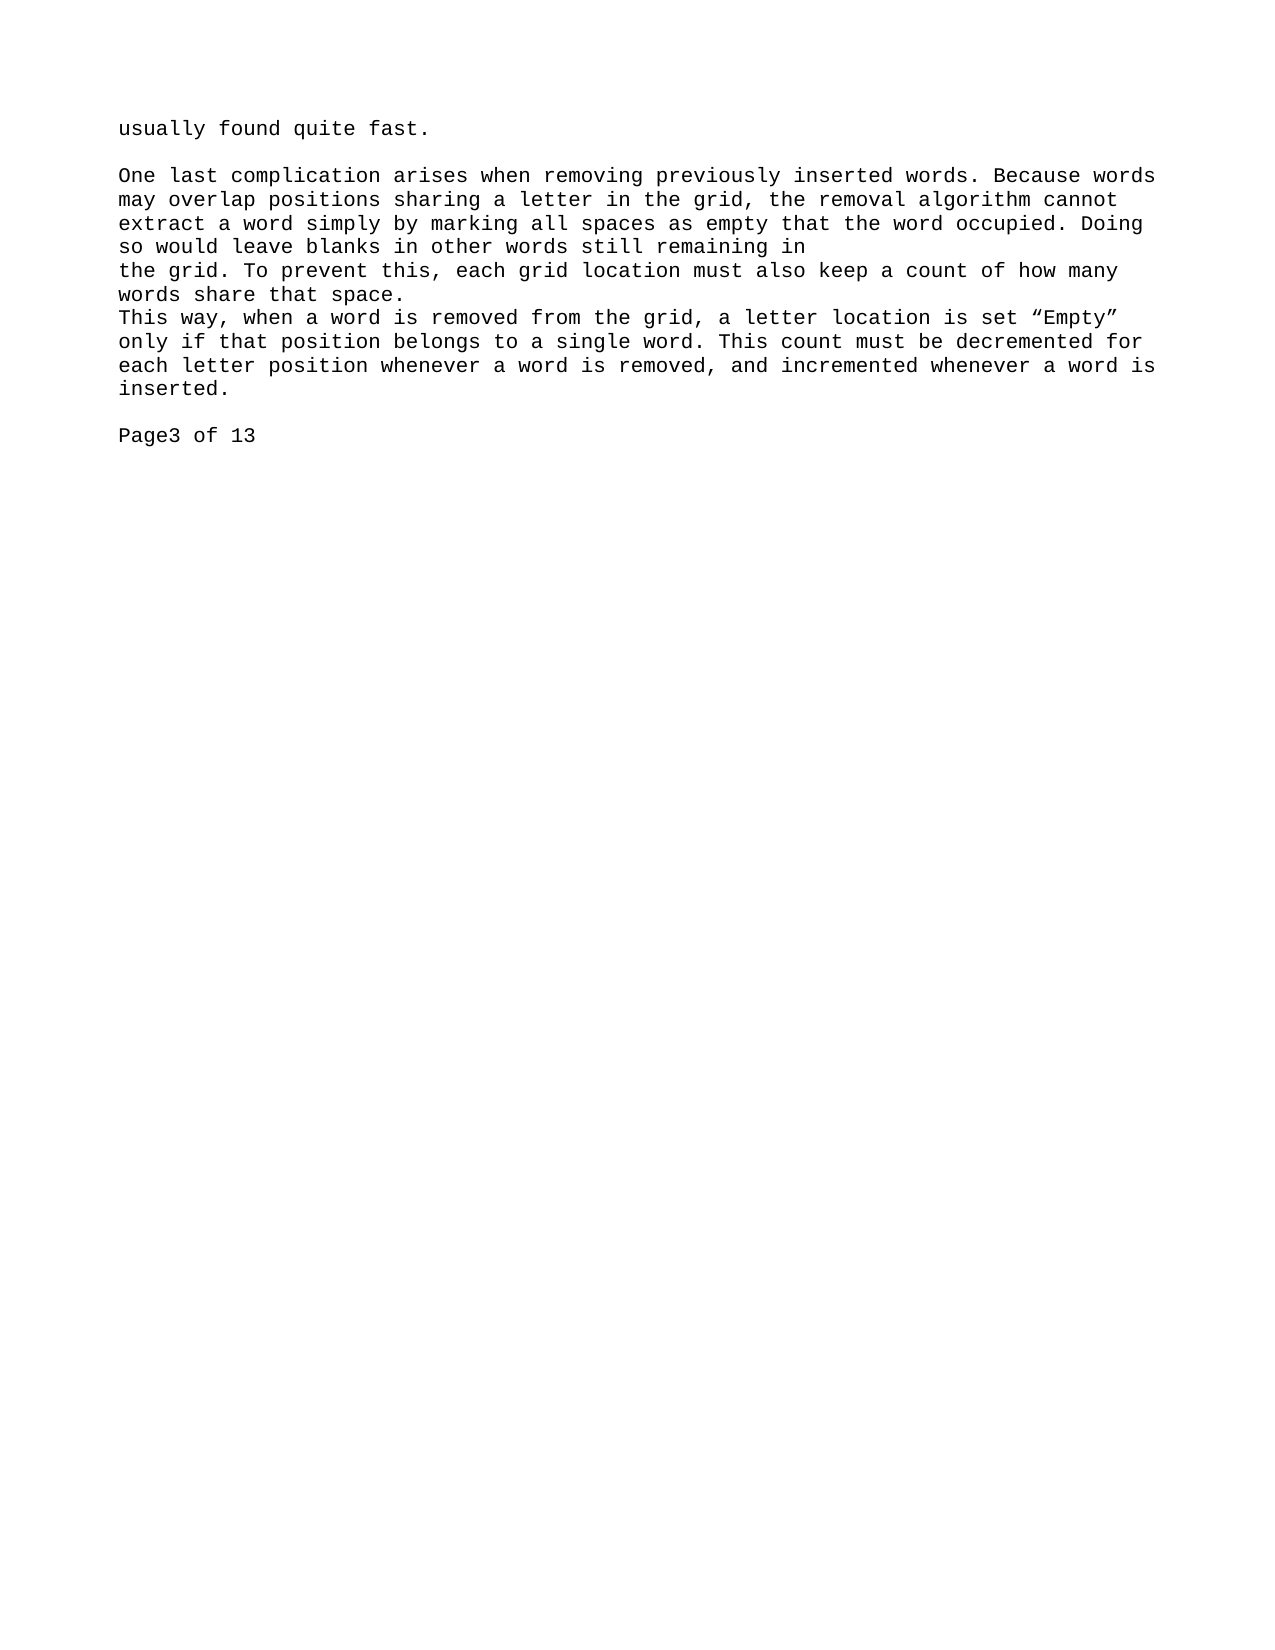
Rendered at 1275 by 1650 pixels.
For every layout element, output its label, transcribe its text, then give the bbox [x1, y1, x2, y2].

text Page3 of 13 [118, 426, 1157, 449]
text usually found quite fast. [118, 118, 1157, 142]
text the grid. To prevent this, each grid location must also keep a count of how many words share that space. [118, 260, 1157, 307]
text This way, when a word is removed from the grid, a letter location is set “Empty” only if that position belongs to a single word. This count must be decremented for each letter position whenever a word is removed, and incremented whenever a word is inserted. [118, 307, 1157, 402]
text One last complication arises when removing previously inserted words. Because words may overlap positions sharing a letter in the grid, the removal algorithm cannot extract a word simply by marking all spaces as empty that the word occupied. Doing so would leave blanks in other words still remaining in [118, 165, 1157, 260]
